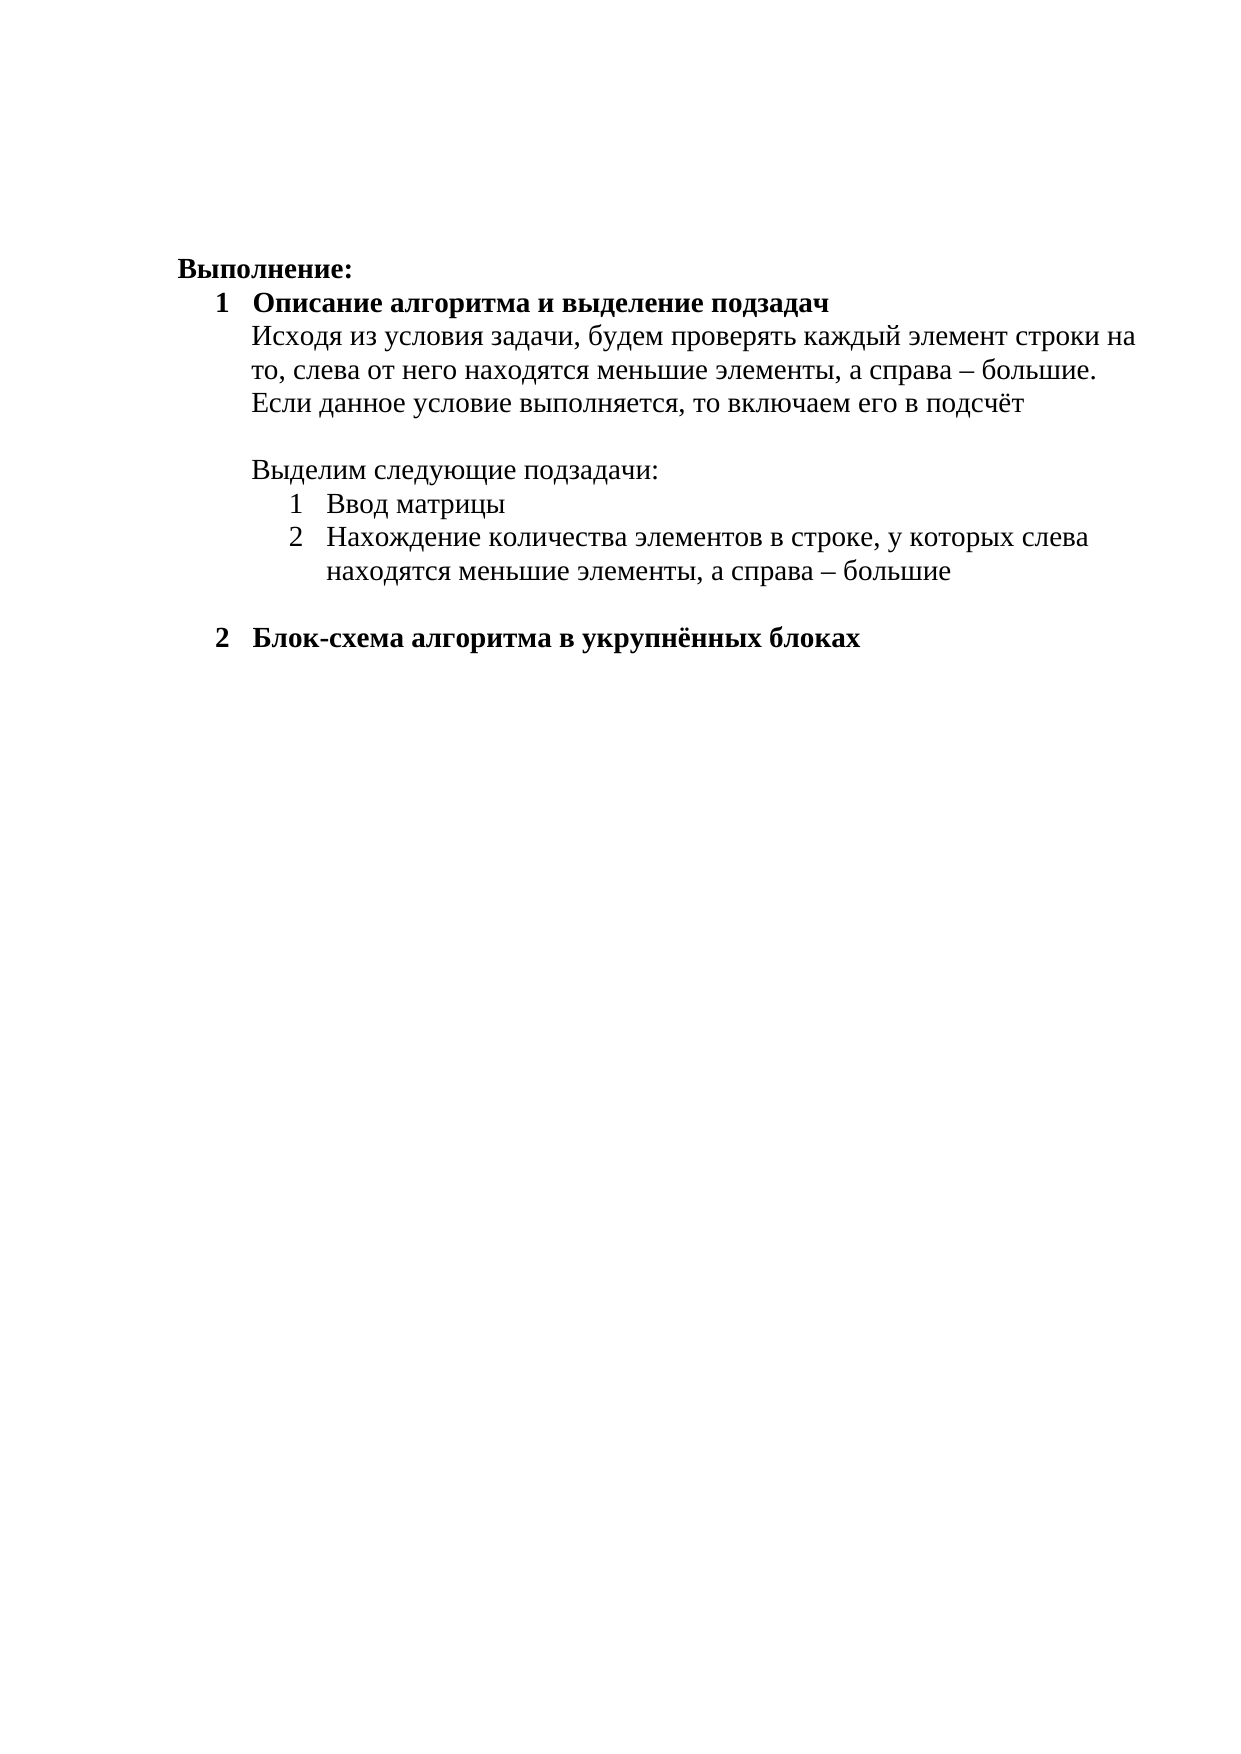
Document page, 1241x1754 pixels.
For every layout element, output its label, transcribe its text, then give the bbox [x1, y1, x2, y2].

text Выполнение: [177, 251, 1152, 285]
list Описание алгоритма и выделение подзадач [215, 285, 1152, 318]
list Ввод матрицы [288, 486, 1152, 519]
list Нахождение количества элементов в строке, у которых слева находятся меньшие элементы, а справа – большие [288, 519, 1152, 587]
text Выделим следующие подзадачи: [251, 452, 1152, 486]
text Исходя из условия задачи, будем проверять каждый элемент строки на то, слева от него находятся меньшие элементы, а справа – большие. Если данное условие выполняется, то включаем его в подсчёт [251, 318, 1152, 419]
list Блок-схема алгоритма в укрупнённых блоках [215, 620, 1152, 654]
